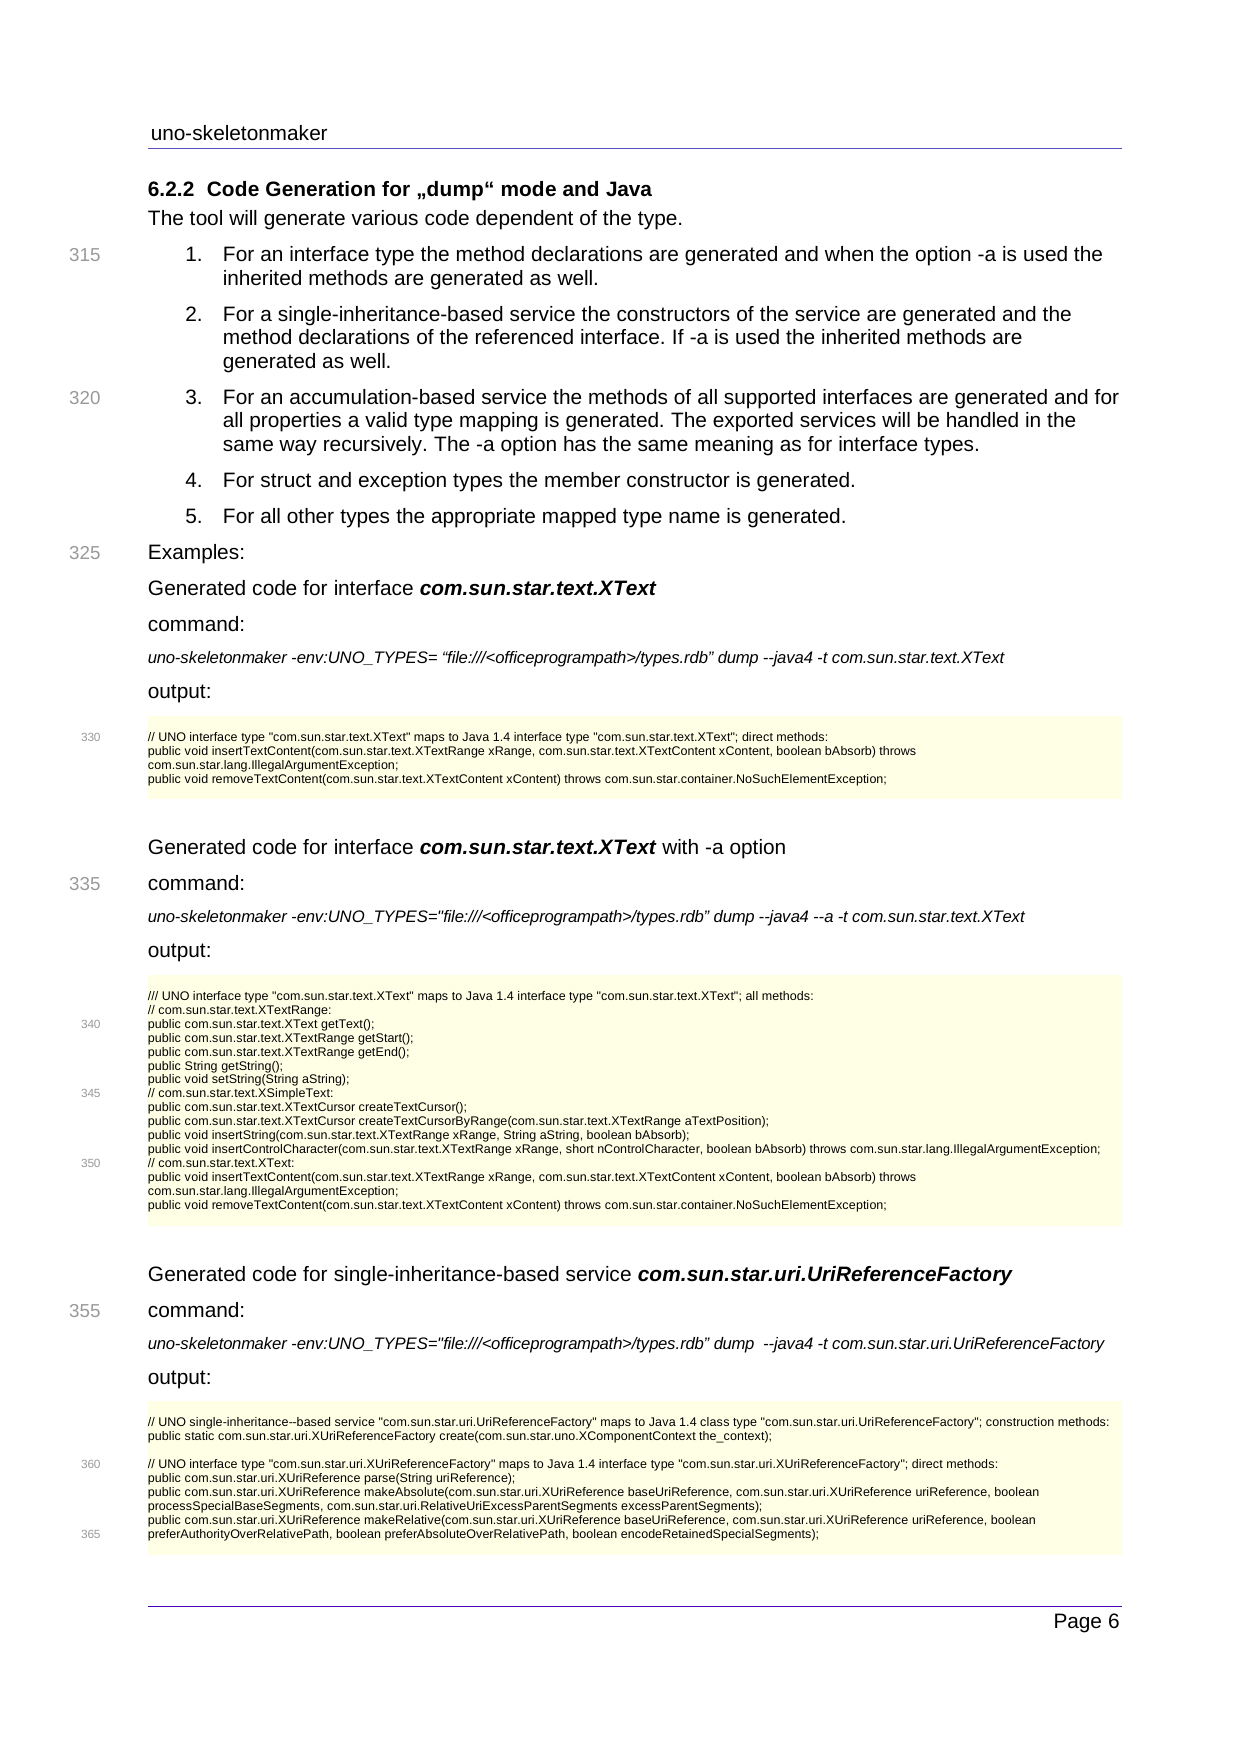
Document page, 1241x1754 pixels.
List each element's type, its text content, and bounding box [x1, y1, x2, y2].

text // com.sun.star.text.XTextRange: [148, 1003, 1122, 1017]
text public void removeTextContent(com.sun.star.text.XTextContent xContent) throws com.sun.star.container.NoSuchElementException; [148, 772, 1122, 786]
list For an interface type the method declarations are generated and when the option -a is used the inherited methods are generated as well. [185, 243, 1122, 290]
text public String getString(); [148, 1058, 1122, 1072]
text /// UNO interface type "com.sun.star.text.XText" maps to Java 1.4 interface type "com.sun.star.text.XText"; all methods: [148, 989, 1122, 1003]
text public com.sun.star.text.XTextCursor createTextCursor(); [148, 1100, 1122, 1114]
text The tool will generate various code dependent of the type. [148, 207, 1122, 230]
text // UNO interface type "com.sun.star.uri.XUriReferenceFactory" maps to Java 1.4 interface type "com.sun.star.uri.XUriReferenceFactory"; direct methods: [148, 1457, 1122, 1471]
text Examples: [148, 541, 1122, 564]
list For struct and exception types the member constructor is generated. [185, 468, 1122, 492]
list For a single-inheritance-based service the constructors of the service are generated and the method declarations of the referenced interface. If -a is used the inherited methods are generated as well. [185, 302, 1122, 373]
text // UNO single-inheritance--based service "com.sun.star.uri.UriReferenceFactory" maps to Java 1.4 class type "com.sun.star.uri.UriReferenceFactory"; construction methods: [148, 1415, 1122, 1429]
text command: [148, 613, 1122, 636]
text Generated code for single-inheritance-based service com.sun.star.uri.UriReferenceFactory [148, 1262, 1122, 1286]
text output: [148, 939, 1122, 962]
text public com.sun.star.uri.XUriReference parse(String uriReference); [148, 1471, 1122, 1485]
text public void setString(String aString); [148, 1072, 1122, 1086]
text public com.sun.star.uri.XUriReference makeAbsolute(com.sun.star.uri.XUriReference baseUriReference, com.sun.star.uri.XUriReference uriReference, boolean processSpecialBaseSegments, com.sun.star.uri.RelativeUriExcessParentSegments excessParentSegments); [148, 1485, 1122, 1513]
text command: [148, 872, 1122, 895]
text public void removeTextContent(com.sun.star.text.XTextContent xContent) throws com.sun.star.container.NoSuchElementException; [148, 1198, 1122, 1212]
text Generated code for interface com.sun.star.text.XText with -a option [148, 836, 1122, 859]
text uno-skeletonmaker -env:UNO_TYPES= “file:///<officeprogrampath>/types.rdb” dump --java4 -t com.sun.star.text.XText [148, 649, 1122, 667]
text output: [148, 680, 1122, 703]
text command: [148, 1298, 1122, 1322]
text // UNO interface type "com.sun.star.text.XText" maps to Java 1.4 interface type "com.sun.star.text.XText"; direct methods: [148, 730, 1122, 744]
text public com.sun.star.text.XText getText(); [148, 1017, 1122, 1031]
text uno-skeletonmaker -env:UNO_TYPES="file:///<officeprogrampath>/types.rdb” dump --java4 --a -t com.sun.star.text.XText [148, 908, 1122, 926]
text public com.sun.star.text.XTextRange getStart(); [148, 1031, 1122, 1044]
text uno-skeletonmaker -env:UNO_TYPES="file:///<officeprogrampath>/types.rdb” dump --java4 -t com.sun.star.uri.UriReferenceFactory [148, 1334, 1122, 1353]
text public com.sun.star.text.XTextRange getEnd(); [148, 1044, 1122, 1058]
list For all other types the appropriate mapped type name is generated. [185, 504, 1122, 528]
text Generated code for interface com.sun.star.text.XText [148, 577, 1122, 600]
text public com.sun.star.text.XTextCursor createTextCursorByRange(com.sun.star.text.XTextRange aTextPosition); [148, 1114, 1122, 1128]
text public void insertControlCharacter(com.sun.star.text.XTextRange xRange, short nControlCharacter, boolean bAbsorb) throws com.sun.star.lang.IllegalArgumentException; [148, 1142, 1122, 1156]
text // com.sun.star.text.XText: [148, 1156, 1122, 1170]
text public static com.sun.star.uri.XUriReferenceFactory create(com.sun.star.uno.XComponentContext the_context); [148, 1429, 1122, 1443]
text public void insertTextContent(com.sun.star.text.XTextRange xRange, com.sun.star.text.XTextContent xContent, boolean bAbsorb) throws com.sun.star.lang.IllegalArgumentException; [148, 744, 1122, 772]
text output: [148, 1365, 1122, 1389]
text public void insertTextContent(com.sun.star.text.XTextRange xRange, com.sun.star.text.XTextContent xContent, boolean bAbsorb) throws com.sun.star.lang.IllegalArgumentException; [148, 1170, 1122, 1198]
text public com.sun.star.uri.XUriReference makeRelative(com.sun.star.uri.XUriReference baseUriReference, com.sun.star.uri.XUriReference uriReference, boolean preferAuthorityOverRelativePath, boolean preferAbsoluteOverRelativePath, boolean encodeRetainedSpecialSegments); [148, 1513, 1122, 1541]
text // com.sun.star.text.XSimpleText: [148, 1086, 1122, 1100]
subtitle Code Generation for „dump“ mode and Java [148, 177, 1122, 201]
text public void insertString(com.sun.star.text.XTextRange xRange, String aString, boolean bAbsorb); [148, 1128, 1122, 1142]
list For an accumulation-based service the methods of all supported interfaces are generated and for all properties a valid type mapping is generated. The exported services will be handled in the same way recursively. The -a option has the same meaning as for interface types. [185, 385, 1122, 456]
